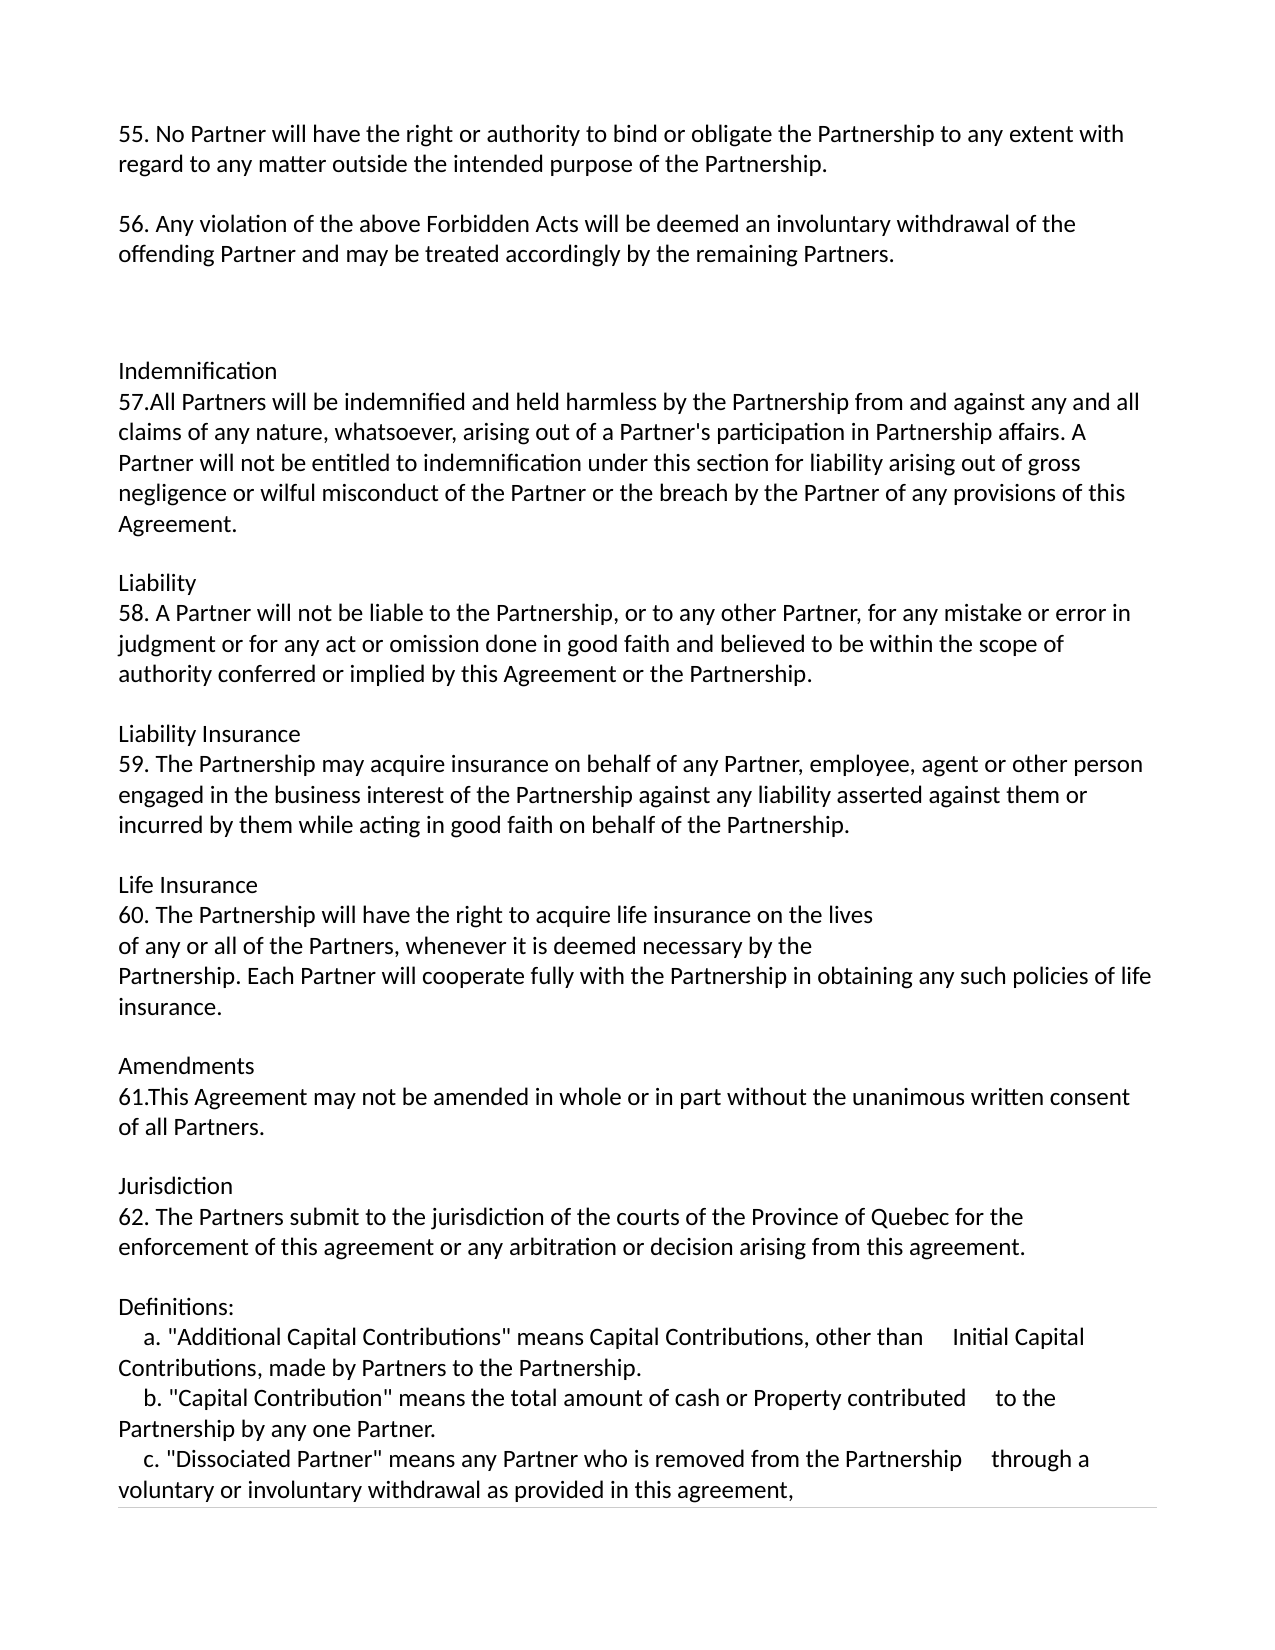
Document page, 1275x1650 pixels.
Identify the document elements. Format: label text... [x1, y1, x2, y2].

text 55. No Partner will have the right or authority to bind or obligate the Partnership to any extent with regard to any matter outside the intended purpose of the Partnership. 56. Any violation of the above Forbidden Acts will be deemed an involuntary withdrawal of the offending Partner and may be treated accordingly by the remaining Partners. Indemnification 57.All Partners will be indemnified and held harmless by the Partnership from and against any and all claims of any nature, whatsoever, arising out of a Partner's participation in Partnership affairs. A Partner will not be entitled to indemnification under this section for liability arising out of gross negligence or wilful misconduct of the Partner or the breach by the Partner of any provisions of this Agreement. Liability 58. A Partner will not be liable to the Partnership, or to any other Partner, for any mistake or error in judgment or for any act or omission done in good faith and believed to be within the scope of authority conferred or implied by this Agreement or the Partnership. Liability Insurance 59. The Partnership may acquire insurance on behalf of any Partner, employee, agent or other person engaged in the business interest of the Partnership against any liability asserted against them or incurred by them while acting in good faith on behalf of the Partnership. Life Insurance 60. The Partnership will have the right to acquire life insurance on the lives of any or all of the Partners, whenever it is deemed necessary by the Partnership. Each Partner will cooperate fully with the Partnership in obtaining any such policies of life insurance. Amendments 61.This Agreement may not be amended in whole or in part without the unanimous written consent of all Partners. Jurisdiction 62. The Partners submit to the jurisdiction of the courts of the Province of Quebec for the enforcement of this agreement or any arbitration or decision arising from this agreement. Definitions: a. "Additional Capital Contributions" means Capital Contributions, other than Initial Capital Contributions, made by Partners to the Partnership. b. "Capital Contribution" means the total amount of cash or Property contributed to the Partnership by any one Partner. c. "Dissociated Partner" means any Partner who is removed from the Partnership through a voluntary or involuntary withdrawal as provided in this agreement, [118, 118, 1157, 1507]
